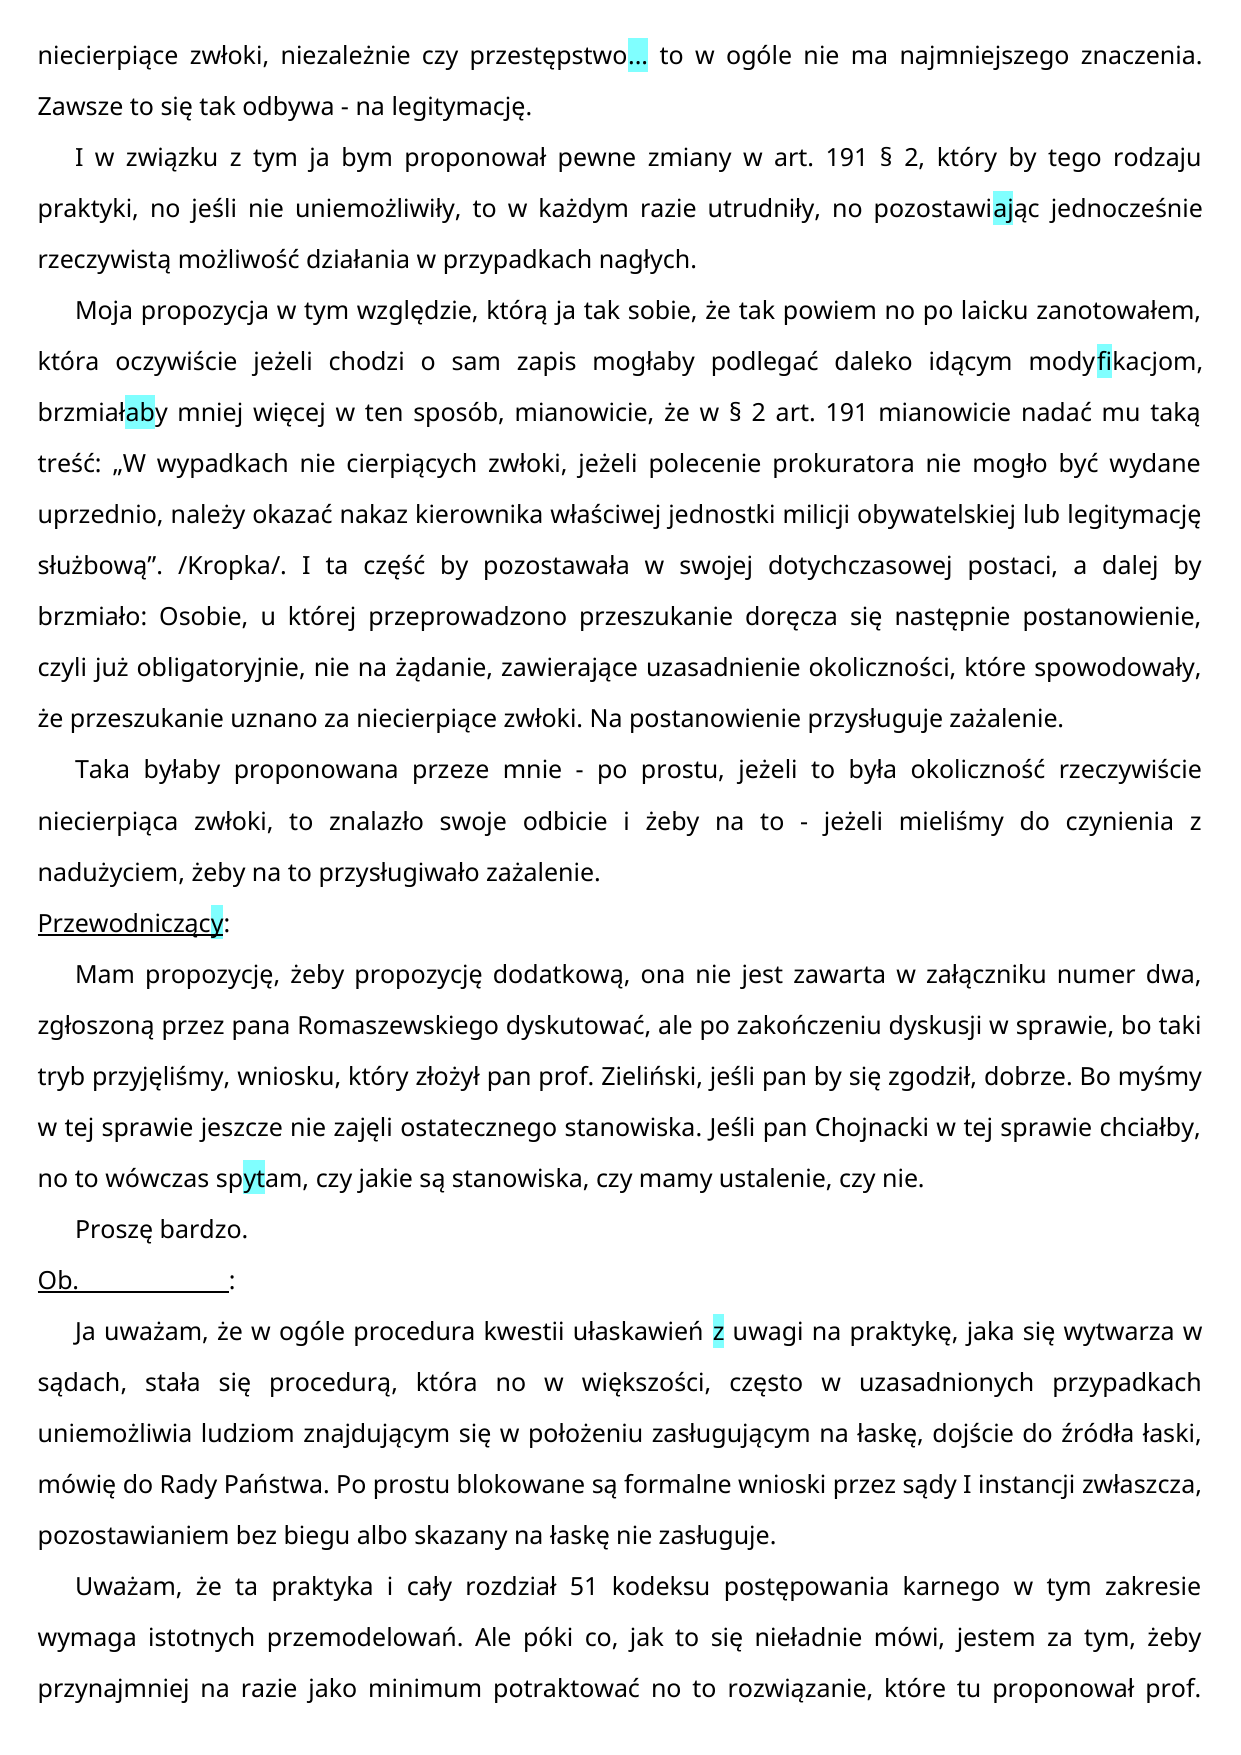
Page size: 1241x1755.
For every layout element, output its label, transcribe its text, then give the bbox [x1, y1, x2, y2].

text Taka byłaby proponowana przeze mnie - po prostu, jeżeli to była okoliczność rzeczywiście niecierpiąca zwłoki, to znalazło swoje odbicie i żeby na to - jeżeli mieliśmy do czynienia z nadużyciem, żeby na to przysługiwało zażalenie. [37, 752, 1203, 888]
text Proszę bardzo. [37, 1211, 1203, 1246]
text Mam propozycję, żeby propozycję dodatkową, ona nie jest zawarta w załączniku numer dwa, zgłoszoną przez pana Romaszewskiego dyskutować, ale po zakończeniu dyskusji w sprawie, bo taki tryb przyjęliśmy, wniosku, który złożył pan prof. Zieliński, jeśli pan by się zgodził, dobrze. Bo myśmy w tej sprawie jeszcze nie zajęli ostatecznego stanowiska. Jeśli pan Chojnacki w tej sprawie chciałby, no to wówczas spytam, czy jakie są stanowiska, czy mamy ustalenie, czy nie. [37, 956, 1203, 1194]
text I w związku z tym ja bym proponował pewne zmiany w art. 191 § 2, który by tego rodzaju praktyki, no jeśli nie uniemożliwiły, to w każdym razie utrudniły, no pozostawiając jednocześnie rzeczywistą możliwość działania w przypadkach nagłych. [37, 139, 1203, 276]
text niecierpiące zwłoki, niezależnie czy przestępstwo... to w ogóle nie ma najmniejszego znaczenia. Zawsze to się tak odbywa - na legitymację. [37, 37, 1203, 123]
text Moja propozycja w tym względzie, którą ja tak sobie, że tak powiem no po laicku zanotowałem, która oczywiście jeżeli chodzi o sam zapis mogłaby podlegać daleko idącym modyfikacjom, brzmiałaby mniej więcej w ten sposób, mianowicie, że w § 2 art. 191 mianowicie nadać mu taką treść: „W wypadkach nie cierpiących zwłoki, jeżeli polecenie prokuratora nie mogło być wydane uprzednio, należy okazać nakaz kierownika właściwej jednostki milicji obywatelskiej lub legitymację służbową”. /Kropka/. I ta część by pozostawała w swojej dotychczasowej postaci, a dalej by brzmiało: Osobie, u której przeprowadzono przeszukanie doręcza się następnie postanowienie, czyli już obligatoryjnie, nie na żądanie, zawierające uzasadnienie okoliczności, które spowodowały, że przeszukanie uznano za niecierpiące zwłoki. Na postanowienie przysługuje zażalenie. [37, 293, 1203, 735]
text Przewodniczący: [37, 905, 1203, 939]
text Ja uważam, że w ogóle procedura kwestii ułaskawień z uwagi na praktykę, jaka się wytwarza w sądach, stała się procedurą, która no w większości, często w uzasadnionych przypadkach uniemożliwia ludziom znajdującym się w położeniu zasługującym na łaskę, dojście do źródła łaski, mówię do Rady Państwa. Po prostu blokowane są formalne wnioski przez sądy I instancji zwłaszcza, pozostawianiem bez biegu albo skazany na łaskę nie zasługuje. [37, 1313, 1203, 1552]
text Uważam, że ta praktyka i cały rozdział 51 kodeksu postępowania karnego w tym zakresie wymaga istotnych przemodelowań. Ale póki co, jak to się nieładnie mówi, jestem za tym, żeby przynajmniej na razie jako minimum potraktować no to rozwiązanie, które tu proponował prof. [37, 1569, 1203, 1705]
text Ob. : [37, 1262, 1203, 1297]
